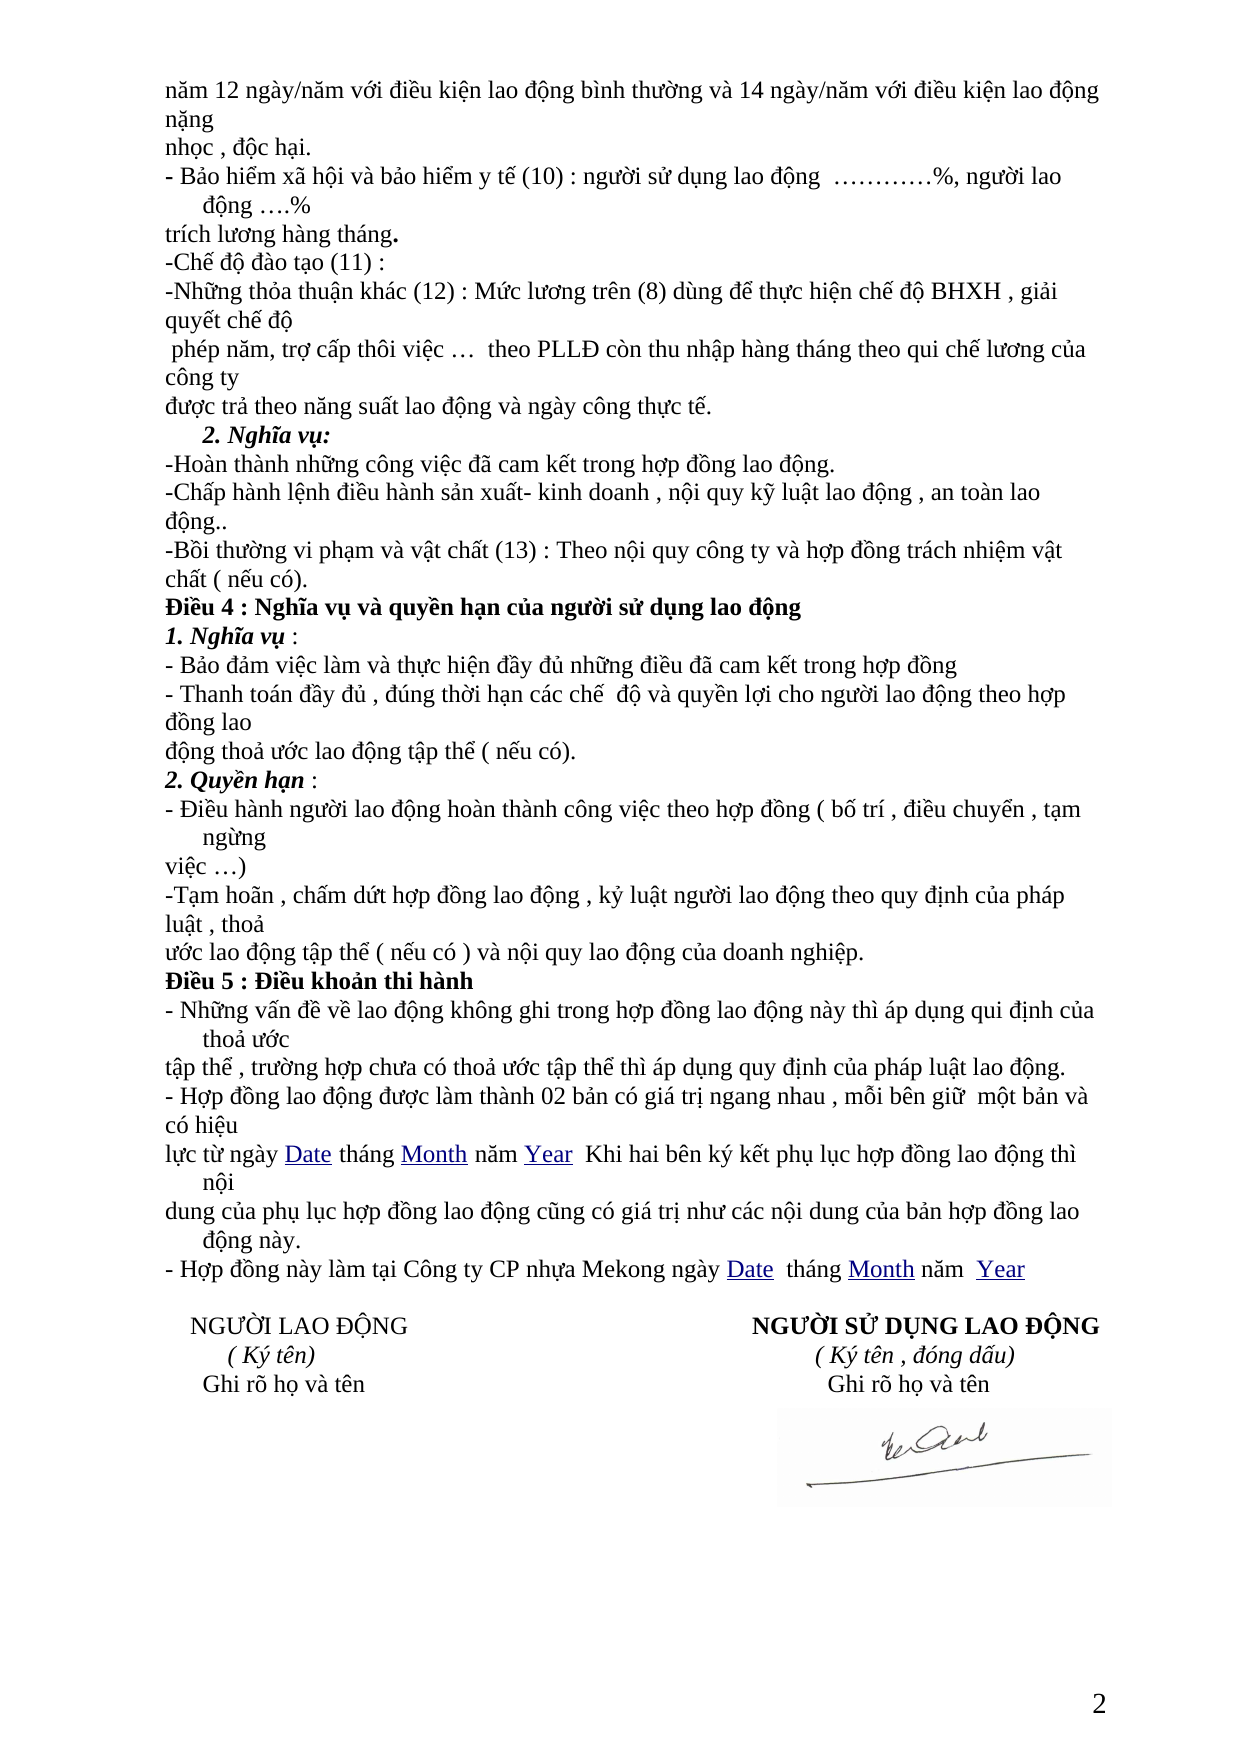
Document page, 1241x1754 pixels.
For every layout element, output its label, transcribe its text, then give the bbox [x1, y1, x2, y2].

text 1. Nghĩa vụ : [165, 621, 1105, 650]
text dung của phụ lục hợp đồng lao động cũng có giá trị như các nội dung của bản hợp đồng lao động này. [165, 1196, 1105, 1254]
text ( Ký tên) ( Ký tên , đóng dấu) [165, 1340, 1105, 1369]
text - Hợp đồng lao động được làm thành 02 bản có giá trị ngang nhau , mỗi bên giữ một bản và có hiệu [165, 1081, 1105, 1139]
text 2. Quyền hạn : [165, 765, 1105, 794]
text Điều 4 : Nghĩa vụ và quyền hạn của người sử dụng lao động [165, 592, 1105, 621]
text ước lao động tập thể ( nếu có ) và nội quy lao động của doanh nghiệp. [165, 937, 1105, 966]
text - Thanh toán đầy đủ , đúng thời hạn các chế độ và quyền lợi cho người lao động theo hợp đồng lao [165, 679, 1105, 736]
text - Điều hành người lao động hoàn thành công việc theo hợp đồng ( bố trí , điều chuyển , tạm ngừng [165, 794, 1105, 851]
text -Những thỏa thuận khác (12) : Mức lương trên (8) dùng để thực hiện chế độ BHXH , giải quyết chế độ [165, 276, 1105, 334]
text -Bồi thường vi phạm và vật chất (13) : Theo nội quy công ty và hợp đồng trách nhiệm vật chất ( nếu có). [165, 535, 1105, 592]
text NGƯỜI LAO ĐỘNG NGƯỜI SỬ DỤNG LAO ĐỘNG [165, 1311, 1105, 1340]
text - Hợp đồng này làm tại Công ty CP nhựa Mekong ngày Date tháng Month năm Year [165, 1254, 1105, 1282]
text động thoả ước lao động tập thể ( nếu có). [165, 736, 1105, 765]
text - Bảo đảm việc làm và thực hiện đầy đủ những điều đã cam kết trong hợp đồng [165, 650, 1105, 679]
text -Tạm hoãn , chấm dứt hợp đồng lao động , kỷ luật người lao động theo quy định của pháp luật , thoả [165, 880, 1105, 937]
text phép năm, trợ cấp thôi việc … theo PLLĐ còn thu nhập hàng tháng theo qui chế lương của công ty [165, 334, 1105, 391]
text tập thể , trường hợp chưa có thoả ước tập thể thì áp dụng quy định của pháp luật lao động. [165, 1052, 1105, 1081]
text - Bảo hiểm xã hội và bảo hiểm y tế (10) : người sử dụng lao động …………%, người lao động ….% [165, 161, 1105, 219]
text -Chế độ đào tạo (11) : [165, 247, 1105, 276]
text - Những vấn đề về lao động không ghi trong hợp đồng lao động này thì áp dụng qui định của thoả ước [165, 995, 1105, 1052]
text -Hoàn thành những công việc đã cam kết trong hợp đồng lao động. [165, 449, 1105, 477]
text -Chấp hành lệnh điều hành sản xuất- kinh doanh , nội quy kỹ luật lao động , an toàn lao động.. [165, 477, 1105, 535]
text Điều 5 : Điều khoản thi hành [165, 966, 1105, 995]
text năm 12 ngày/năm với điều kiện lao động bình thường và 14 ngày/năm với điều kiện lao động nặng [165, 75, 1105, 132]
picture [777, 1408, 1112, 1507]
text trích lương hàng tháng. [165, 219, 1105, 247]
text nhọc , độc hại. [165, 132, 1105, 161]
text được trả theo năng suất lao động và ngày công thực tế. [165, 391, 1105, 420]
text việc …) [165, 851, 1105, 880]
text 2. Nghĩa vụ: [202, 420, 1105, 449]
text Ghi rõ họ và tên Ghi rõ họ và tên [165, 1369, 1105, 1397]
text lực từ ngày Date tháng Month năm Year Khi hai bên ký kết phụ lục hợp đồng lao động thì nội [165, 1139, 1105, 1196]
